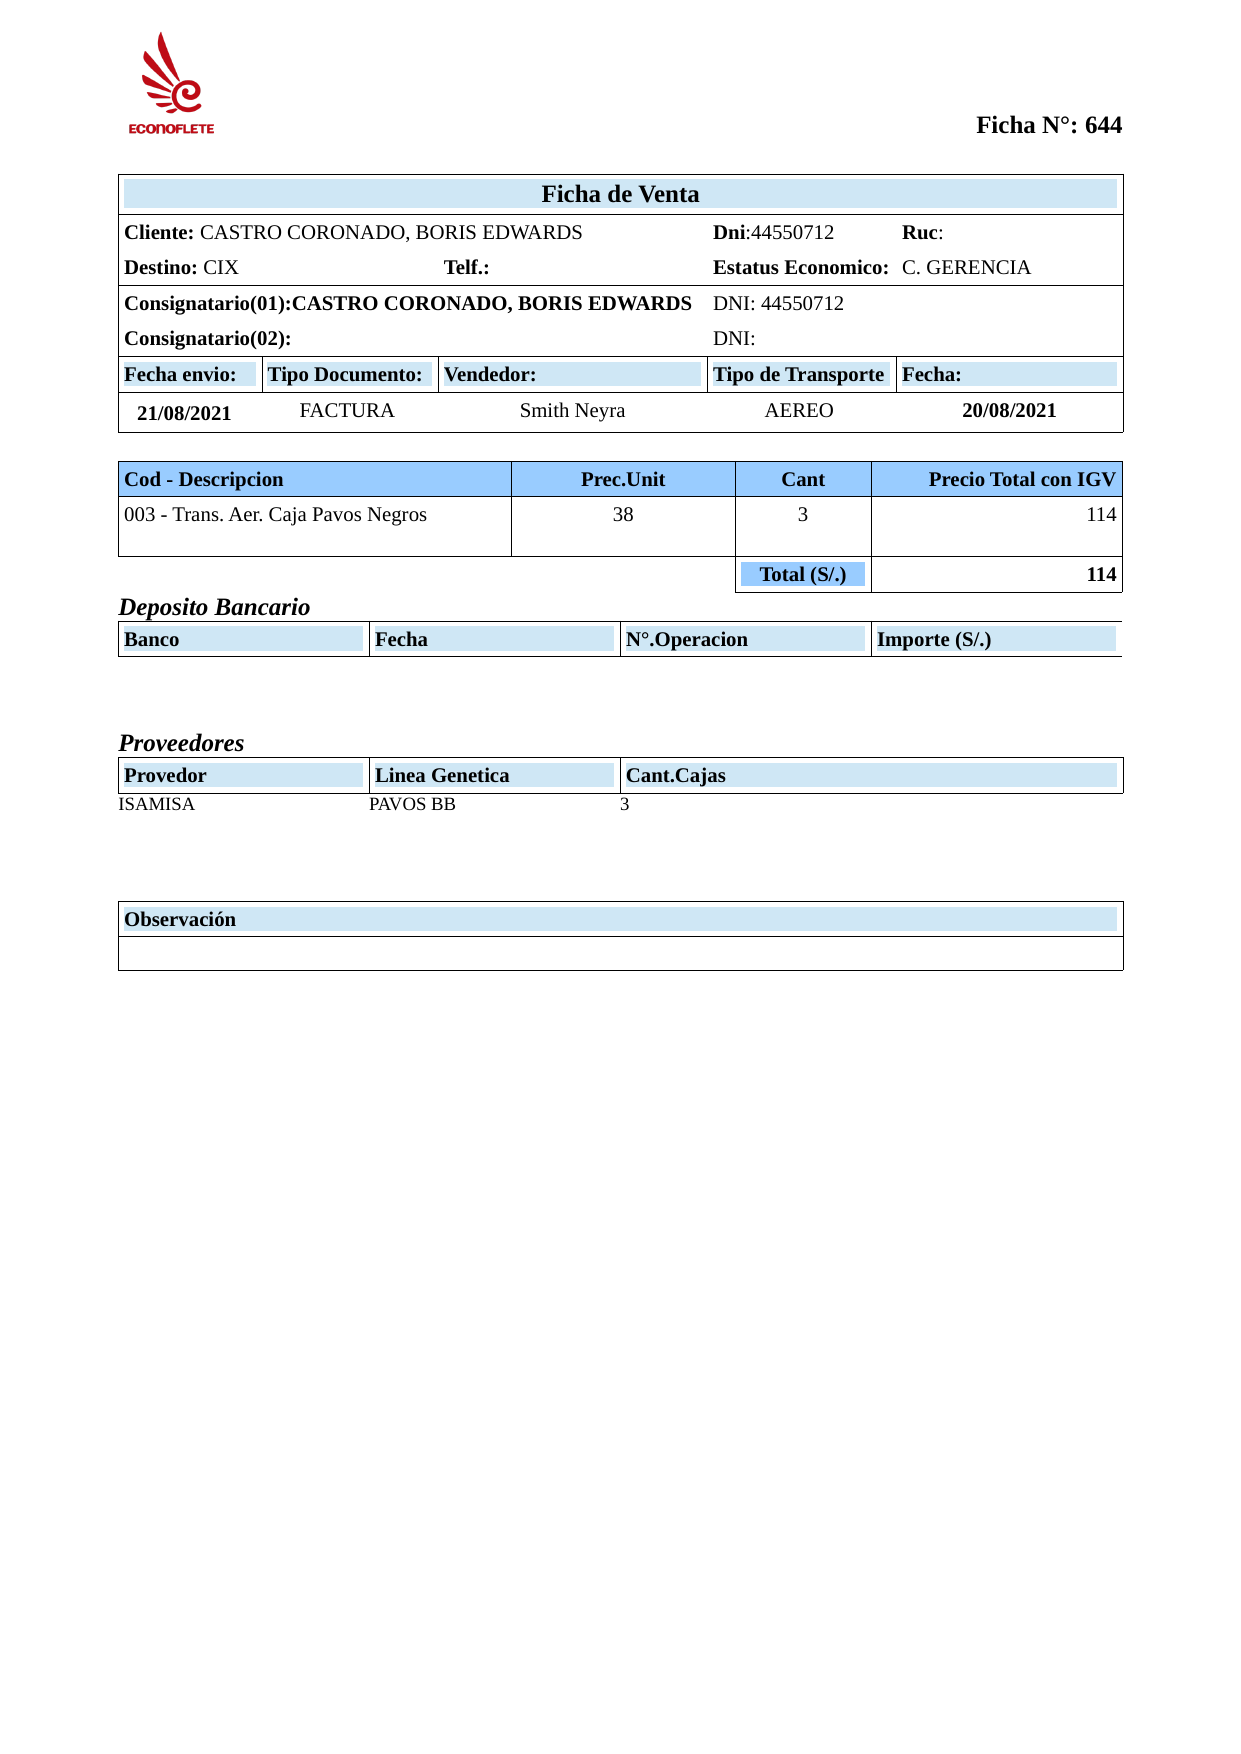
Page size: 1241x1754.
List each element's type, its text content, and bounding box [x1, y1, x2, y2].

table_cell [369, 705, 620, 728]
table_cell Smith Neyra [438, 393, 707, 432]
table_cell [620, 858, 1123, 879]
table_cell Consignatario(02): [119, 321, 707, 356]
table_cell [369, 657, 620, 680]
table_cell Estatus Economico: [707, 249, 896, 285]
table_cell 114 [872, 557, 1122, 592]
table_cell [118, 836, 369, 858]
table_cell 003 - Trans. Aer. Caja Pavos Negros [119, 497, 511, 556]
text Proveedores [118, 728, 1122, 757]
table_cell [620, 657, 871, 680]
table_header Prec.Unit [512, 462, 735, 496]
table_cell C. GERENCIA [896, 249, 1123, 285]
table_cell Cliente: CASTRO CORONADO, BORIS EDWARDS [119, 215, 707, 249]
table_cell Dni:44550712 [707, 215, 896, 249]
table_cell Vendedor: [439, 357, 707, 392]
table_cell [620, 815, 1123, 836]
table_cell [369, 680, 620, 704]
table_cell PAVOS BB [369, 794, 620, 814]
table_cell [118, 557, 511, 592]
table_header Fecha [370, 622, 620, 656]
table_header Precio Total con IGV [872, 462, 1122, 496]
table_header Cod - Descripcion [119, 462, 511, 496]
table_header Ficha de Venta [119, 175, 1123, 214]
table_cell 114 [872, 497, 1122, 556]
text Deposito Bancario [118, 592, 1122, 621]
table_cell [118, 879, 369, 901]
table_cell [871, 680, 1122, 704]
table_header Banco [119, 622, 369, 656]
table_cell [620, 836, 1123, 858]
table_header Importe (S/.) [872, 622, 1122, 656]
table_cell FACTURA [262, 393, 438, 432]
table_cell [118, 815, 369, 836]
table_header N°.Operacion [621, 622, 871, 656]
table_header Cant.Cajas [621, 758, 1123, 793]
table_cell [369, 858, 620, 879]
table_cell Consignatario(01):CASTRO CORONADO, BORIS EDWARDS [119, 286, 707, 321]
table_cell [620, 879, 1123, 901]
table_header Observación [119, 902, 1123, 936]
table_cell [369, 815, 620, 836]
table_cell Telf.: [438, 249, 707, 285]
table_cell 21/08/2021 [119, 393, 262, 432]
table_cell Destino: CIX [119, 249, 438, 285]
table_cell 20/08/2021 [896, 393, 1123, 432]
picture [118, 31, 225, 134]
table_header Linea Genetica [370, 758, 620, 793]
table_cell [119, 937, 1123, 969]
table_cell DNI: 44550712 [707, 286, 1123, 321]
table_cell Fecha: [897, 357, 1123, 392]
table_cell [118, 858, 369, 879]
table_cell [369, 836, 620, 858]
table_cell 3 [620, 794, 1123, 814]
table_cell Ruc: [896, 215, 1123, 249]
table_cell [118, 657, 369, 680]
table_cell [871, 705, 1122, 728]
table_cell [620, 705, 871, 728]
table_cell Fecha envio: [119, 357, 262, 392]
table_cell [511, 557, 735, 592]
table_cell ISAMISA [118, 794, 369, 814]
table_cell DNI: [707, 321, 1123, 356]
table_cell Tipo de Transporte [708, 357, 896, 392]
table_header Provedor [119, 758, 369, 793]
table_cell Total (S/.) [736, 557, 871, 592]
table_cell [118, 705, 369, 728]
table_cell [369, 879, 620, 901]
table_cell AEREO [707, 393, 896, 432]
table_cell 38 [512, 497, 735, 556]
table_cell Tipo Documento: [263, 357, 438, 392]
table_cell 3 [736, 497, 871, 556]
table_cell [118, 680, 369, 704]
table_cell [620, 680, 871, 704]
table_header Cant [736, 462, 871, 496]
table_cell [871, 657, 1122, 680]
